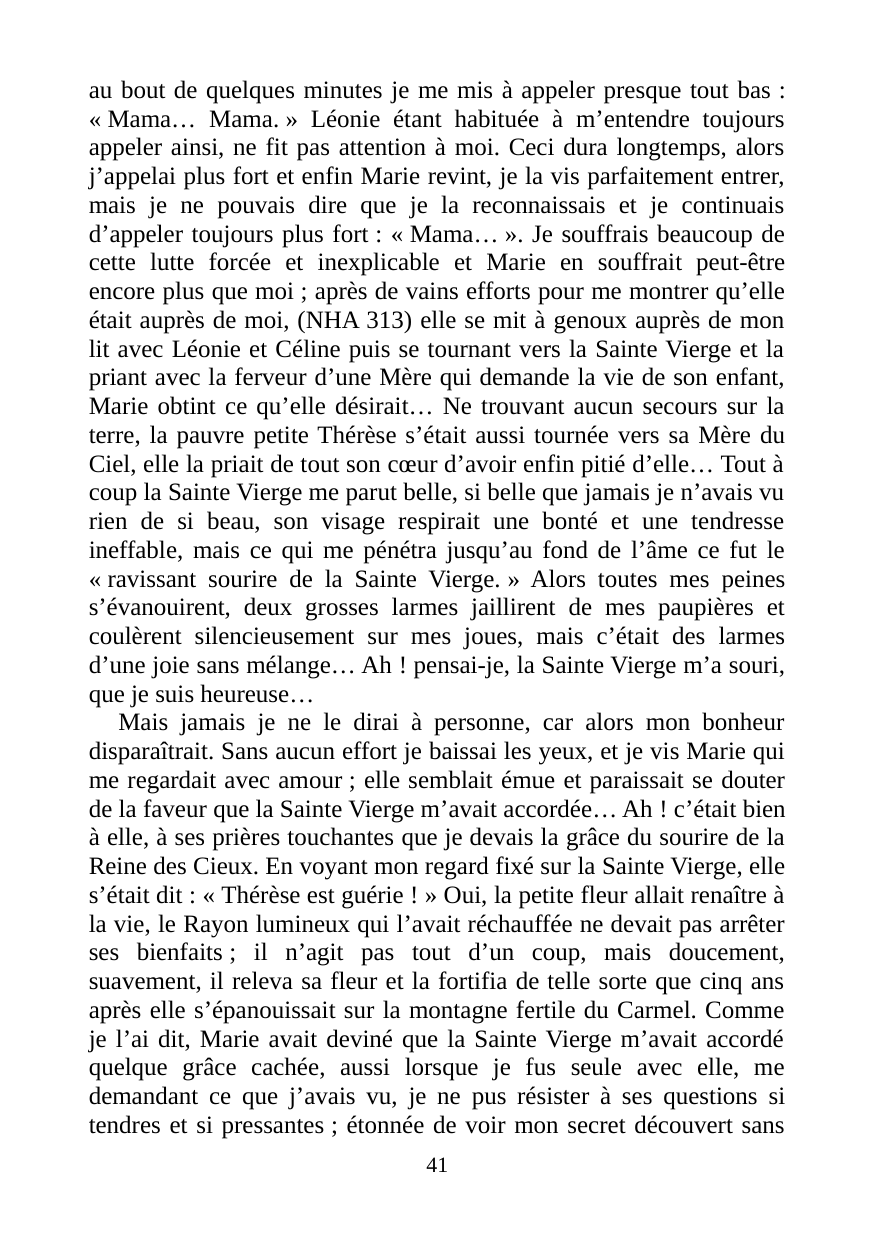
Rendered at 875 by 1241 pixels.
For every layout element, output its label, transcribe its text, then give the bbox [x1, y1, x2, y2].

text Mais jamais je ne le dirai à personne, car alors mon bonheur disparaîtrait. Sans aucun effort je baissai les yeux, et je vis Marie qui me regardait avec amour ; elle semblait émue et paraissait se douter de la faveur que la Sainte Vierge m’avait accordée… Ah ! c’était bien à elle, à ses prières touchantes que je devais la grâce du sourire de la Reine des Cieux. En voyant mon regard fixé sur la Sainte Vierge, elle s’était dit : « Thérèse est guérie ! » Oui, la petite fleur allait renaître à la vie, le Rayon lumineux qui l’avait réchauffée ne devait pas arrêter ses bienfaits ; il n’agit pas tout d’un coup, mais doucement, suavement, il releva sa fleur et la fortifia de telle sorte que cinq ans après elle s’épanouissait sur la montagne fertile du Carmel. Comme je l’ai dit, Marie avait deviné que la Sainte Vierge m’avait accordé quelque grâce cachée, aussi lorsque je fus seule avec elle, me demandant ce que j’avais vu, je ne pus résister à ses questions si tendres et si pressantes ; étonnée de voir mon secret découvert sans [88, 707, 786, 1139]
text au bout de quelques minutes je me mis à appeler presque tout bas : « Mama… Mama. » Léonie étant habituée à m’entendre toujours appeler ainsi, ne fit pas attention à moi. Ceci dura longtemps, alors j’appelai plus fort et enfin Marie revint, je la vis parfaitement entrer, mais je ne pouvais dire que je la reconnaissais et je continuais d’appeler toujours plus fort : « Mama… ». Je souffrais beaucoup de cette lutte forcée et inexplicable et Marie en souffrait peut-être encore plus que moi ; après de vains efforts pour me montrer qu’elle était auprès de moi, (NHA 313) elle se mit à genoux auprès de mon lit avec Léonie et Céline puis se tournant vers la Sainte Vierge et la priant avec la ferveur d’une Mère qui demande la vie de son enfant, Marie obtint ce qu’elle désirait… Ne trouvant aucun secours sur la terre, la pauvre petite Thérèse s’était aussi tournée vers sa Mère du Ciel, elle la priait de tout son cœur d’avoir enfin pitié d’elle… Tout à coup la Sainte Vierge me parut belle, si belle que jamais je n’avais vu rien de si beau, son visage respirait une bonté et une tendresse ineffable, mais ce qui me pénétra jusqu’au fond de l’âme ce fut le « ravissant sourire de la Sainte Vierge. » Alors toutes mes peines s’évanouirent, deux grosses larmes jaillirent de mes paupières et coulèrent silencieusement sur mes joues, mais c’était des larmes d’une joie sans mélange… Ah ! pensai-je, la Sainte Vierge m’a souri, que je suis heureuse… [88, 75, 786, 707]
